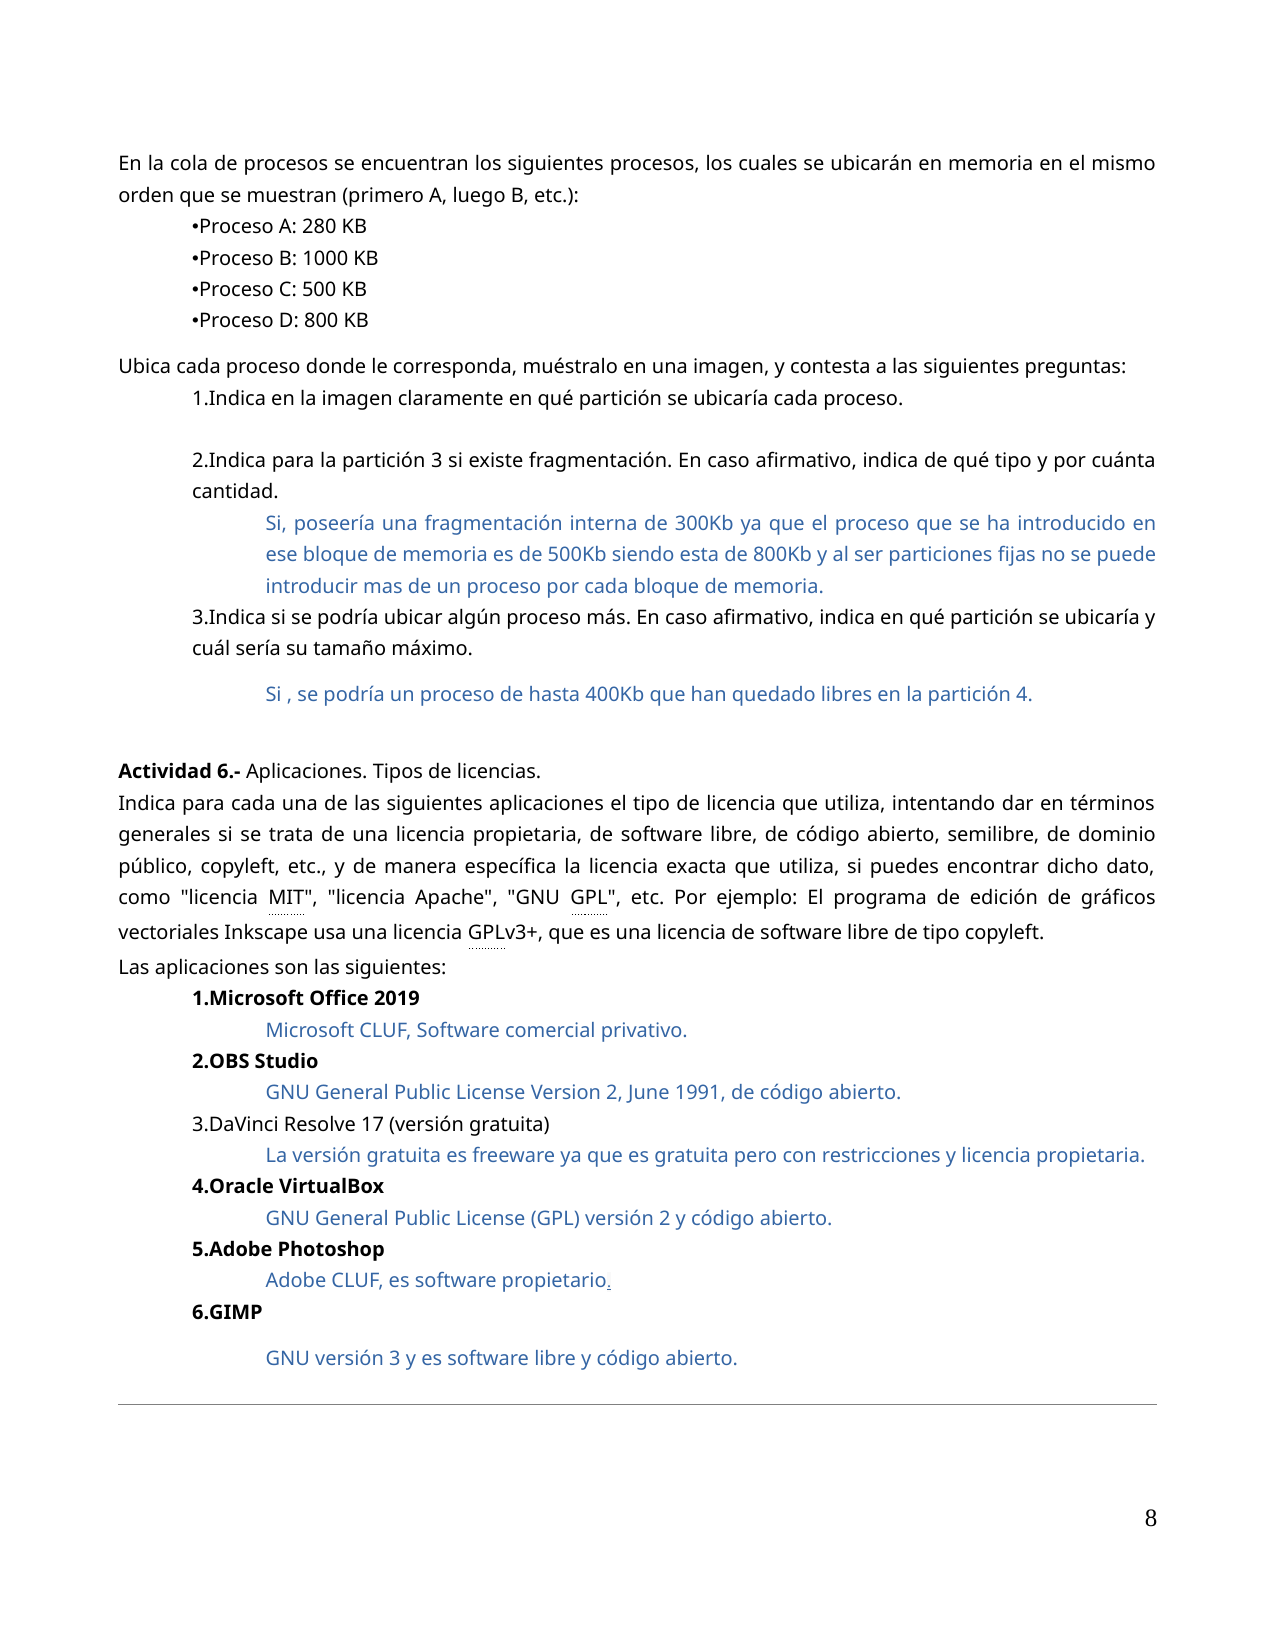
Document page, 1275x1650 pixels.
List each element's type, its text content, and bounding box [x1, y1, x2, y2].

list Adobe CLUF, es software propietario. [236, 1267, 1157, 1294]
list Proceso D: 800 KB [118, 306, 1157, 333]
text En la cola de procesos se encuentran los siguientes procesos, los cuales se ubicarán en memoria en el mismo orden que se muestran (primero A, luego B, etc.): [118, 118, 1157, 208]
list Indica si se podría ubicar algún proceso más. En caso afirmativo, indica en qué partición se ubicaría y cuál sería su tamaño máximo. [118, 603, 1157, 662]
list OBS Studio [118, 1047, 1157, 1074]
list La versión gratuita es freeware ya que es gratuita pero con restricciones y licencia propietaria. [236, 1141, 1157, 1168]
text Las aplicaciones son las siguientes: [118, 953, 1157, 980]
list GIMP [118, 1298, 1157, 1325]
list Indica en la imagen claramente en qué partición se ubicaría cada proceso. [118, 383, 1157, 411]
list Si , se podría un proceso de hasta 400Kb que han quedado libres en la partición 4. [236, 680, 1157, 708]
list GNU versión 3 y es software libre y código abierto. [236, 1344, 1157, 1371]
list Si, poseería una fragmentación interna de 300Kb ya que el proceso que se ha introducido en ese bloque de memoria es de 500Kb siendo esta de 800Kb y al ser particiones fijas no se puede introducir mas de un proceso por cada bloque de memoria. [236, 509, 1157, 599]
text Actividad 6.- Aplicaciones. Tipos de licencias. [118, 726, 1157, 785]
text Indica para cada una de las siguientes aplicaciones el tipo de licencia que utiliza, intentando dar en términos generales si se trata de una licencia propietaria, de software libre, de código abierto, semilibre, de dominio público, copyleft, etc., y de manera específica la licencia exacta que utiliza, si puedes encontrar dicho dato, como "licencia MIT", "licencia Apache", "GNU GPL", etc. Por ejemplo: El programa de edición de gráficos vectoriales Inkscape usa una licencia GPLv3+, que es una licencia de software libre de tipo copyleft. [118, 789, 1157, 948]
text Ubica cada proceso donde le corresponda, muéstralo en una imagen, y contesta a las siguientes preguntas: [118, 352, 1157, 379]
list GNU General Public License Version 2, June 1991, de código abierto. [236, 1078, 1157, 1106]
list Proceso A: 280 KB [118, 212, 1157, 239]
list Adobe Photoshop [118, 1235, 1157, 1262]
list Microsoft CLUF, Software comercial privativo. [236, 1016, 1157, 1043]
list GNU General Public License (GPL) versión 2 y código abierto. [236, 1204, 1157, 1231]
list Proceso C: 500 KB [118, 275, 1157, 302]
list Indica para la partición 3 si existe fragmentación. En caso afirmativo, indica de qué tipo y por cuánta cantidad. [118, 446, 1157, 505]
list DaVinci Resolve 17 (versión gratuita) [118, 1110, 1157, 1137]
list Oracle VirtualBox [118, 1172, 1157, 1200]
list Microsoft Office 2019 [118, 984, 1157, 1012]
list Proceso B: 1000 KB [118, 243, 1157, 271]
